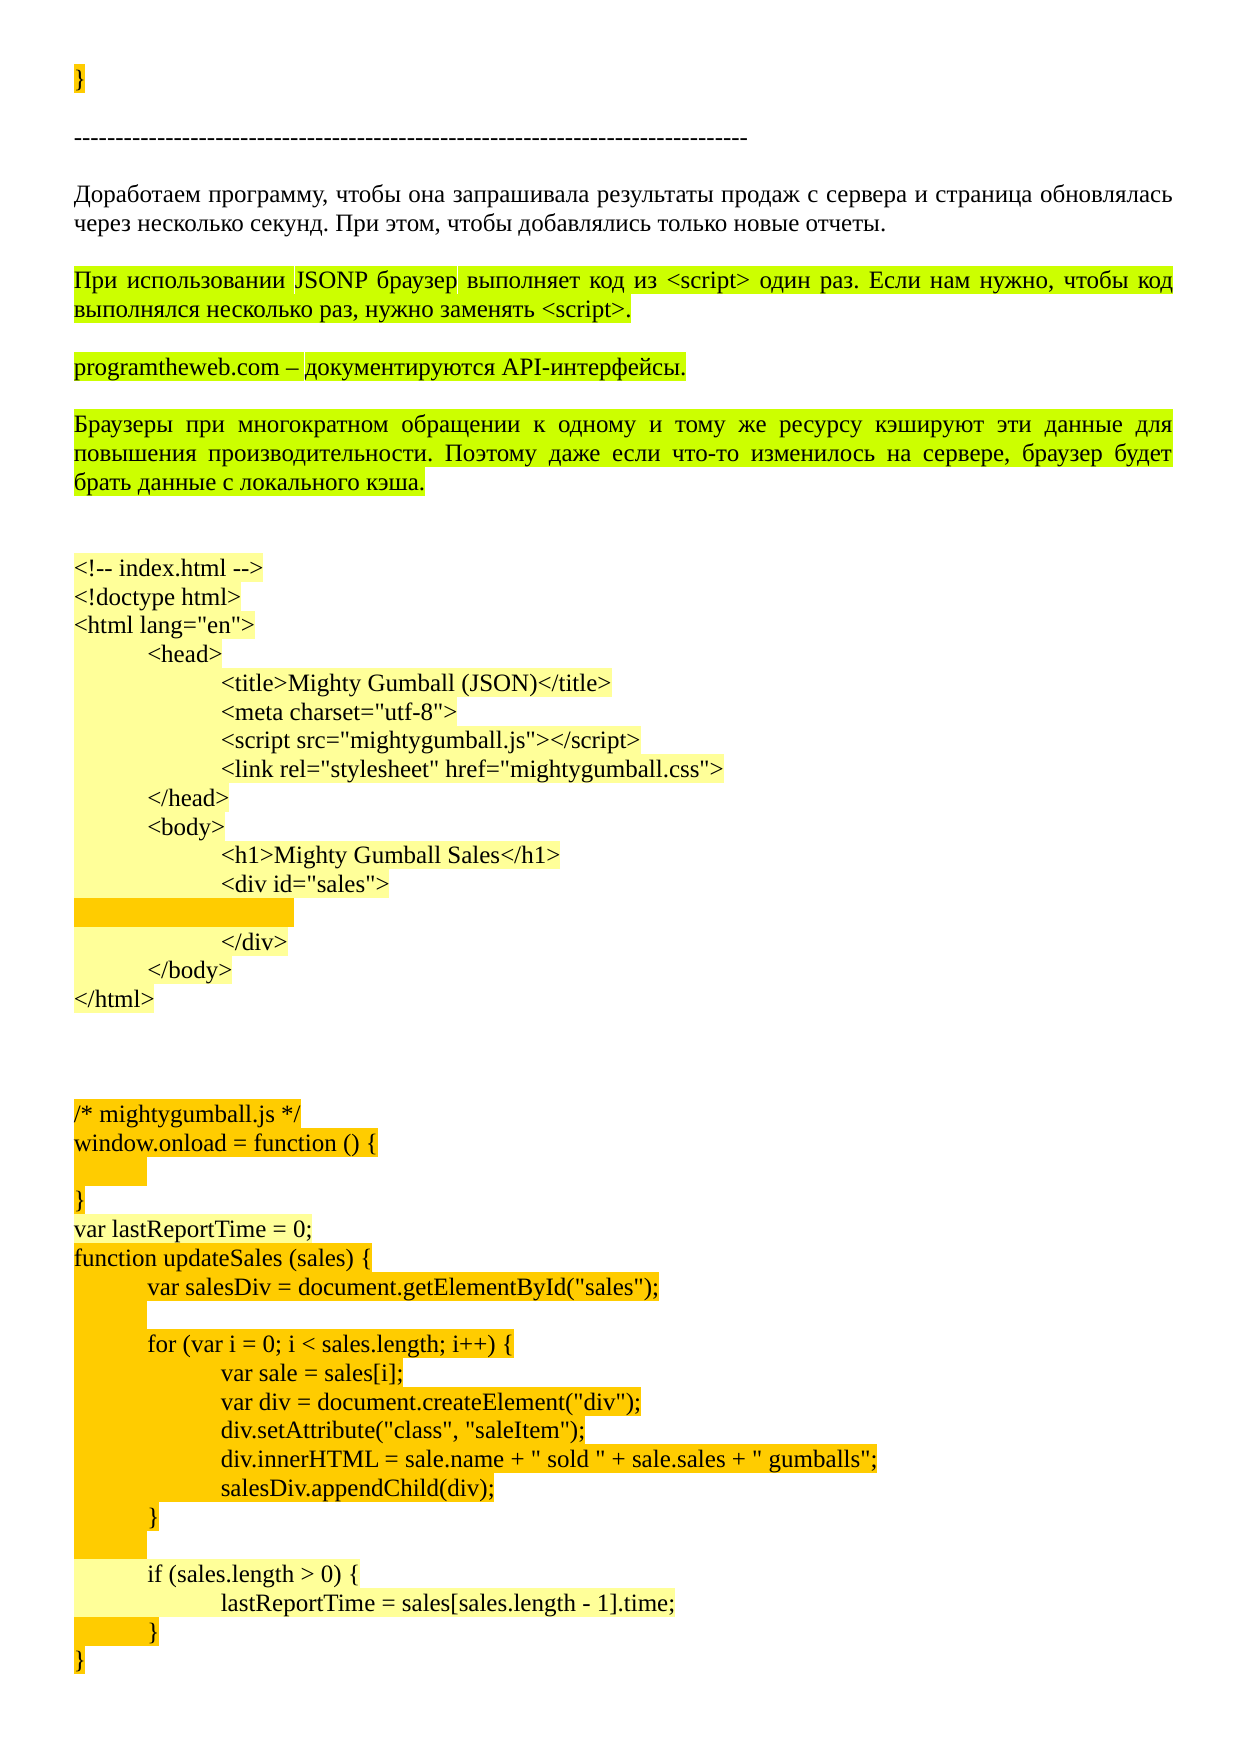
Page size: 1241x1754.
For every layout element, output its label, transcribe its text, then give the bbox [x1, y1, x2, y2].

text <div id="sales"> [73, 869, 1173, 898]
text salesDiv.appendChild(div); [73, 1473, 1173, 1502]
text <!doctype html> [73, 582, 1173, 611]
text } [73, 1617, 1173, 1646]
text div.setAttribute("class", "saleItem"); [73, 1416, 1173, 1444]
text <!-- index.html --> [73, 553, 1173, 582]
text } [73, 1646, 1173, 1674]
text var lastReportTime = 0; [73, 1214, 1173, 1243]
text Доработаем программу, чтобы она запрашивала результаты продаж с сервера и страница обновлялась через несколько секунд. При этом, чтобы добавлялись только новые отчеты. [73, 179, 1173, 237]
text window.onload = function () { [73, 1128, 1173, 1157]
text for (var i = 0; i < sales.length; i++) { [73, 1329, 1173, 1358]
text <html lang="en"> [73, 611, 1173, 639]
text } [73, 64, 1173, 93]
text programtheweb.com – документируются API-интерфейсы. [73, 352, 1173, 381]
text var salesDiv = document.getElementById("sales"); [73, 1272, 1173, 1301]
text Браузеры при многократном обращении к одному и тому же ресурсу кэшируют эти данные для повышения производительности. Поэтому даже если что-то изменилось на сервере, браузер будет брать данные с локального кэша. [73, 409, 1173, 496]
text div.innerHTML = sale.name + " sold " + sale.sales + " gumballs"; [73, 1444, 1173, 1473]
text </div> [73, 927, 1173, 956]
text <head> [73, 639, 1173, 668]
text lastReportTime = sales[sales.length - 1].time; [73, 1588, 1173, 1617]
text } [73, 1502, 1173, 1531]
text </html> [73, 984, 1173, 1013]
text function updateSales (sales) { [73, 1243, 1173, 1272]
text if (sales.length > 0) { [73, 1559, 1173, 1588]
text } [73, 1186, 1173, 1214]
text /* mightygumball.js */ [73, 1099, 1173, 1128]
text <link rel="stylesheet" href="mightygumball.css"> [73, 754, 1173, 783]
text При использовании JSONP браузер выполняет код из <script> один раз. Если нам нужно, чтобы код выполнялся несколько раз, нужно заменять <script>. [73, 266, 1173, 323]
text </head> [73, 783, 1173, 812]
text var sale = sales[i]; [73, 1358, 1173, 1387]
text <script src="mightygumball.js"></script> [73, 726, 1173, 754]
text var div = document.createElement("div"); [73, 1387, 1173, 1416]
text <body> [73, 812, 1173, 841]
text --------------------------------------------------------------------------------- [73, 122, 1173, 151]
text <title>Mighty Gumball (JSON)</title> [73, 668, 1173, 697]
text </body> [73, 956, 1173, 984]
text <meta charset="utf-8"> [73, 697, 1173, 726]
text <h1>Mighty Gumball Sales</h1> [73, 841, 1173, 869]
